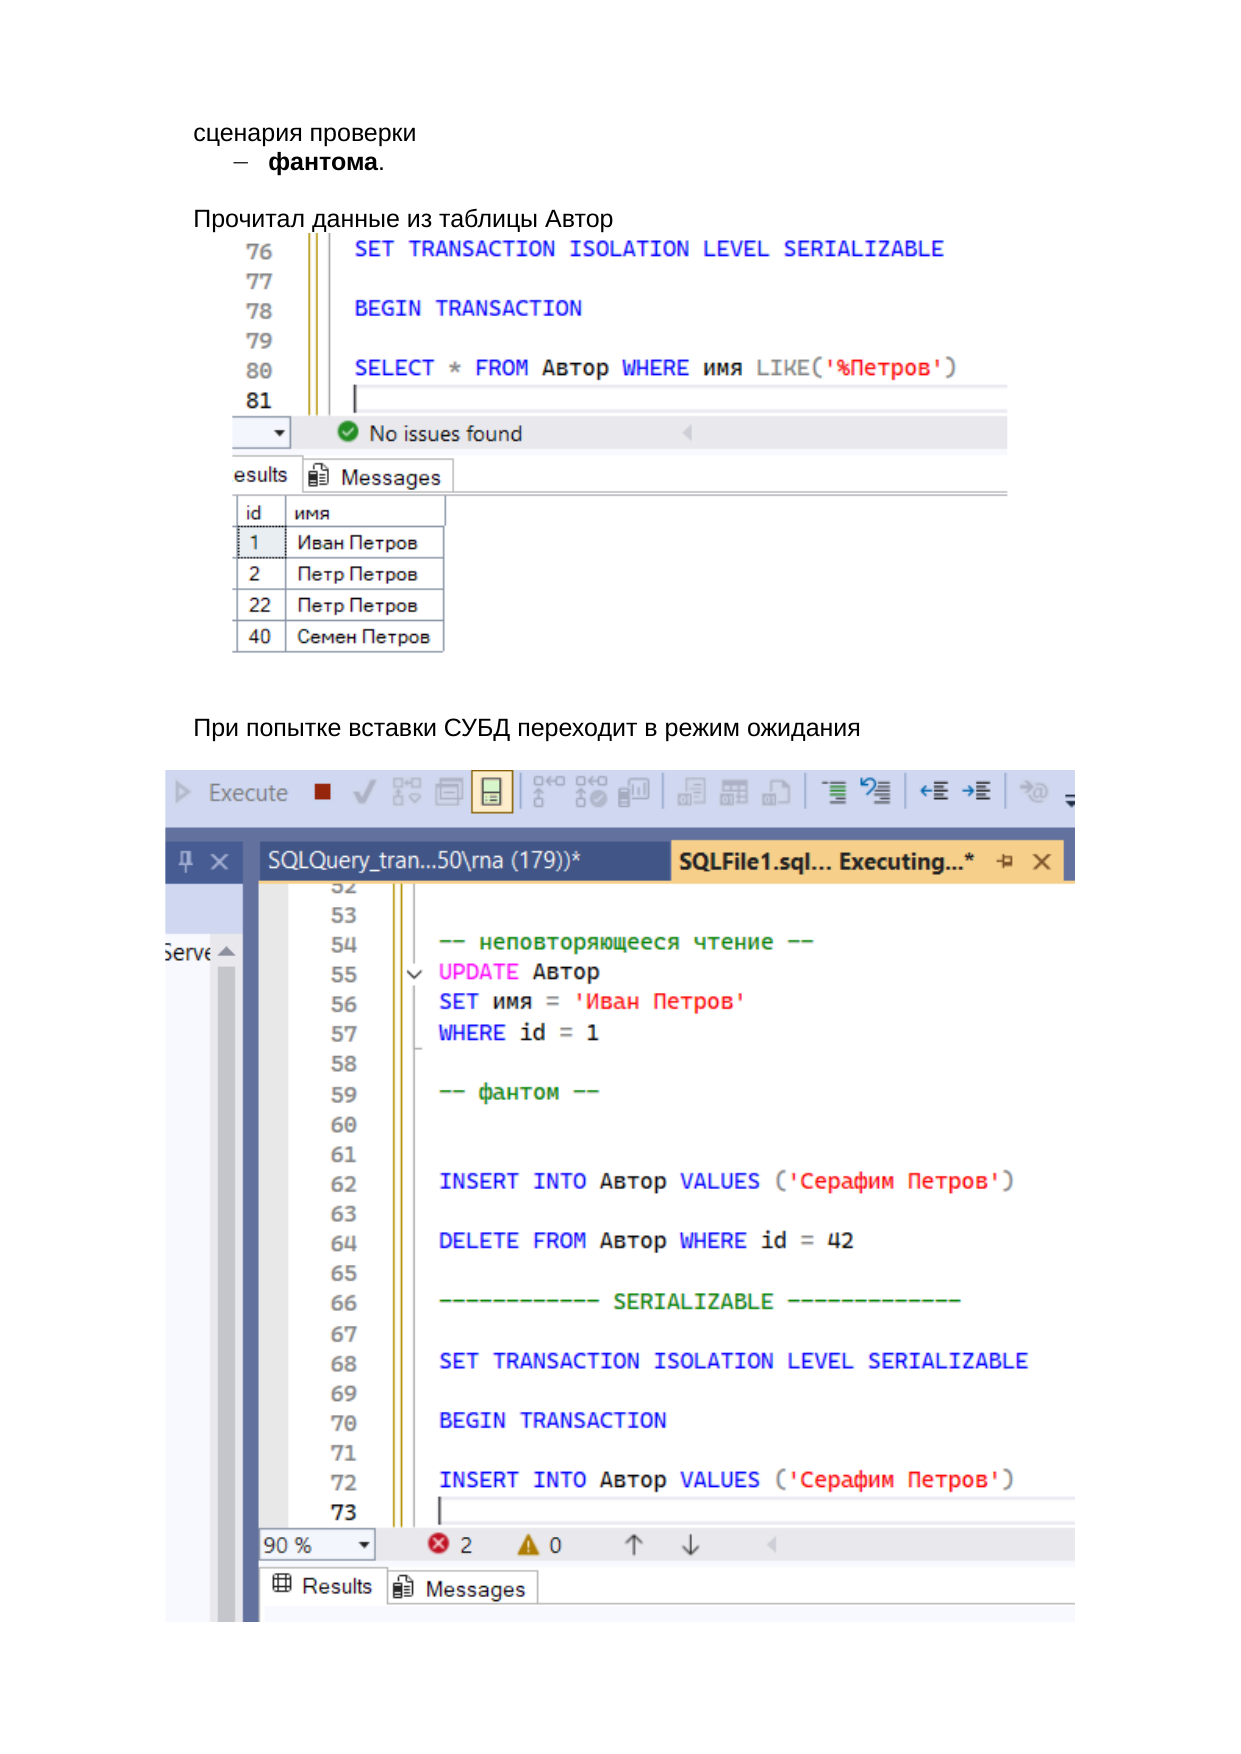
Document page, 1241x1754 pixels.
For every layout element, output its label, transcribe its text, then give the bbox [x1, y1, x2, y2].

list При попытке вставки СУБД переходит в режим ожидания [193, 713, 1122, 741]
list Прочитал данные из таблицы Автор [193, 204, 1122, 233]
picture [165, 770, 1075, 1622]
list фантома. [231, 147, 1122, 176]
picture [232, 233, 1008, 656]
list сценария проверки [156, 118, 1122, 147]
